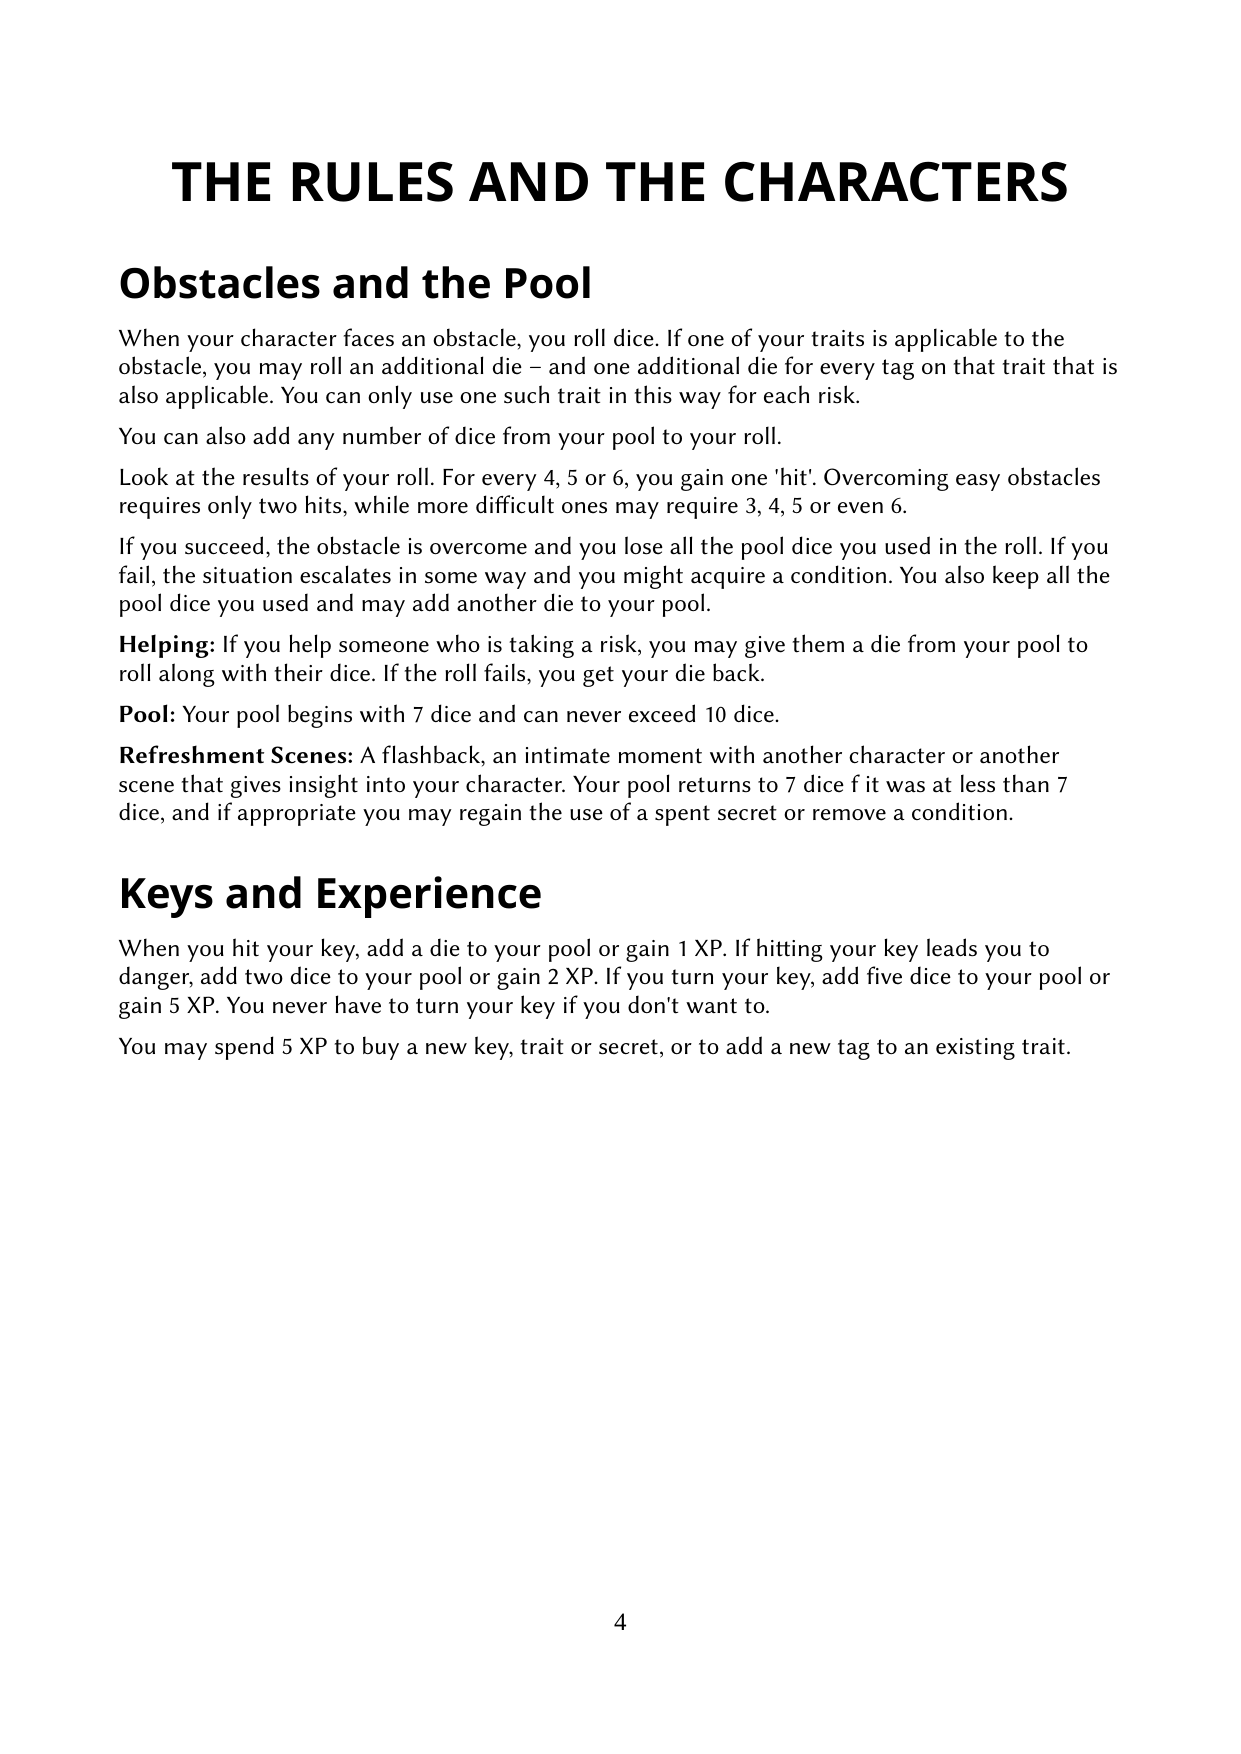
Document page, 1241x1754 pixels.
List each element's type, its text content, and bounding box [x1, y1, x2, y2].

text Pool: Your pool begins with 7 dice and can never exceed 10 dice. [118, 700, 1122, 729]
text You can also add any number of dice from your pool to your roll. [118, 422, 1122, 450]
text Look at the results of your roll. For every 4, 5 or 6, you gain one 'hit'. Overcoming easy obstacles requires only two hits, while more difficult ones may require 3, 4, 5 or even 6. [118, 463, 1122, 520]
text If you succeed, the obstacle is overcome and you lose all the pool dice you used in the roll. If you fail, the situation escalates in some way and you might acquire a condition. You also keep all the pool dice you used and may add another die to your pool. [118, 532, 1122, 618]
text When you hit your key, add a die to your pool or gain 1 XP. If hitting your key leads you to danger, add two dice to your pool or gain 2 XP. If you turn your key, add five dice to your pool or gain 5 XP. You never have to turn your key if you don't want to. [118, 933, 1122, 1019]
subtitle Keys and Experience [118, 864, 1122, 921]
subtitle THE RULES AND THE CHARACTERS [118, 143, 1122, 217]
text When your character faces an obstacle, you roll dice. If one of your traits is applicable to the obstacle, you may roll an additional die – and one additional die for every tag on that trait that is also applicable. You can only use one such trait in this way for each risk. [118, 324, 1122, 409]
text You may spend 5 XP to buy a new key, trait or secret, or to add a new tag to an existing trait. [118, 1032, 1122, 1060]
text Helping: If you help someone who is taking a risk, you may give them a die from your pool to roll along with their dice. If the roll fails, you get your die back. [118, 631, 1122, 688]
subtitle Obstacles and the Pool [118, 254, 1122, 311]
text Refreshment Scenes: A flashback, an intimate moment with another character or another scene that gives insight into your character. Your pool returns to 7 dice f it was at less than 7 dice, and if appropriate you may regain the use of a spent secret or remove a condition. [118, 741, 1122, 827]
